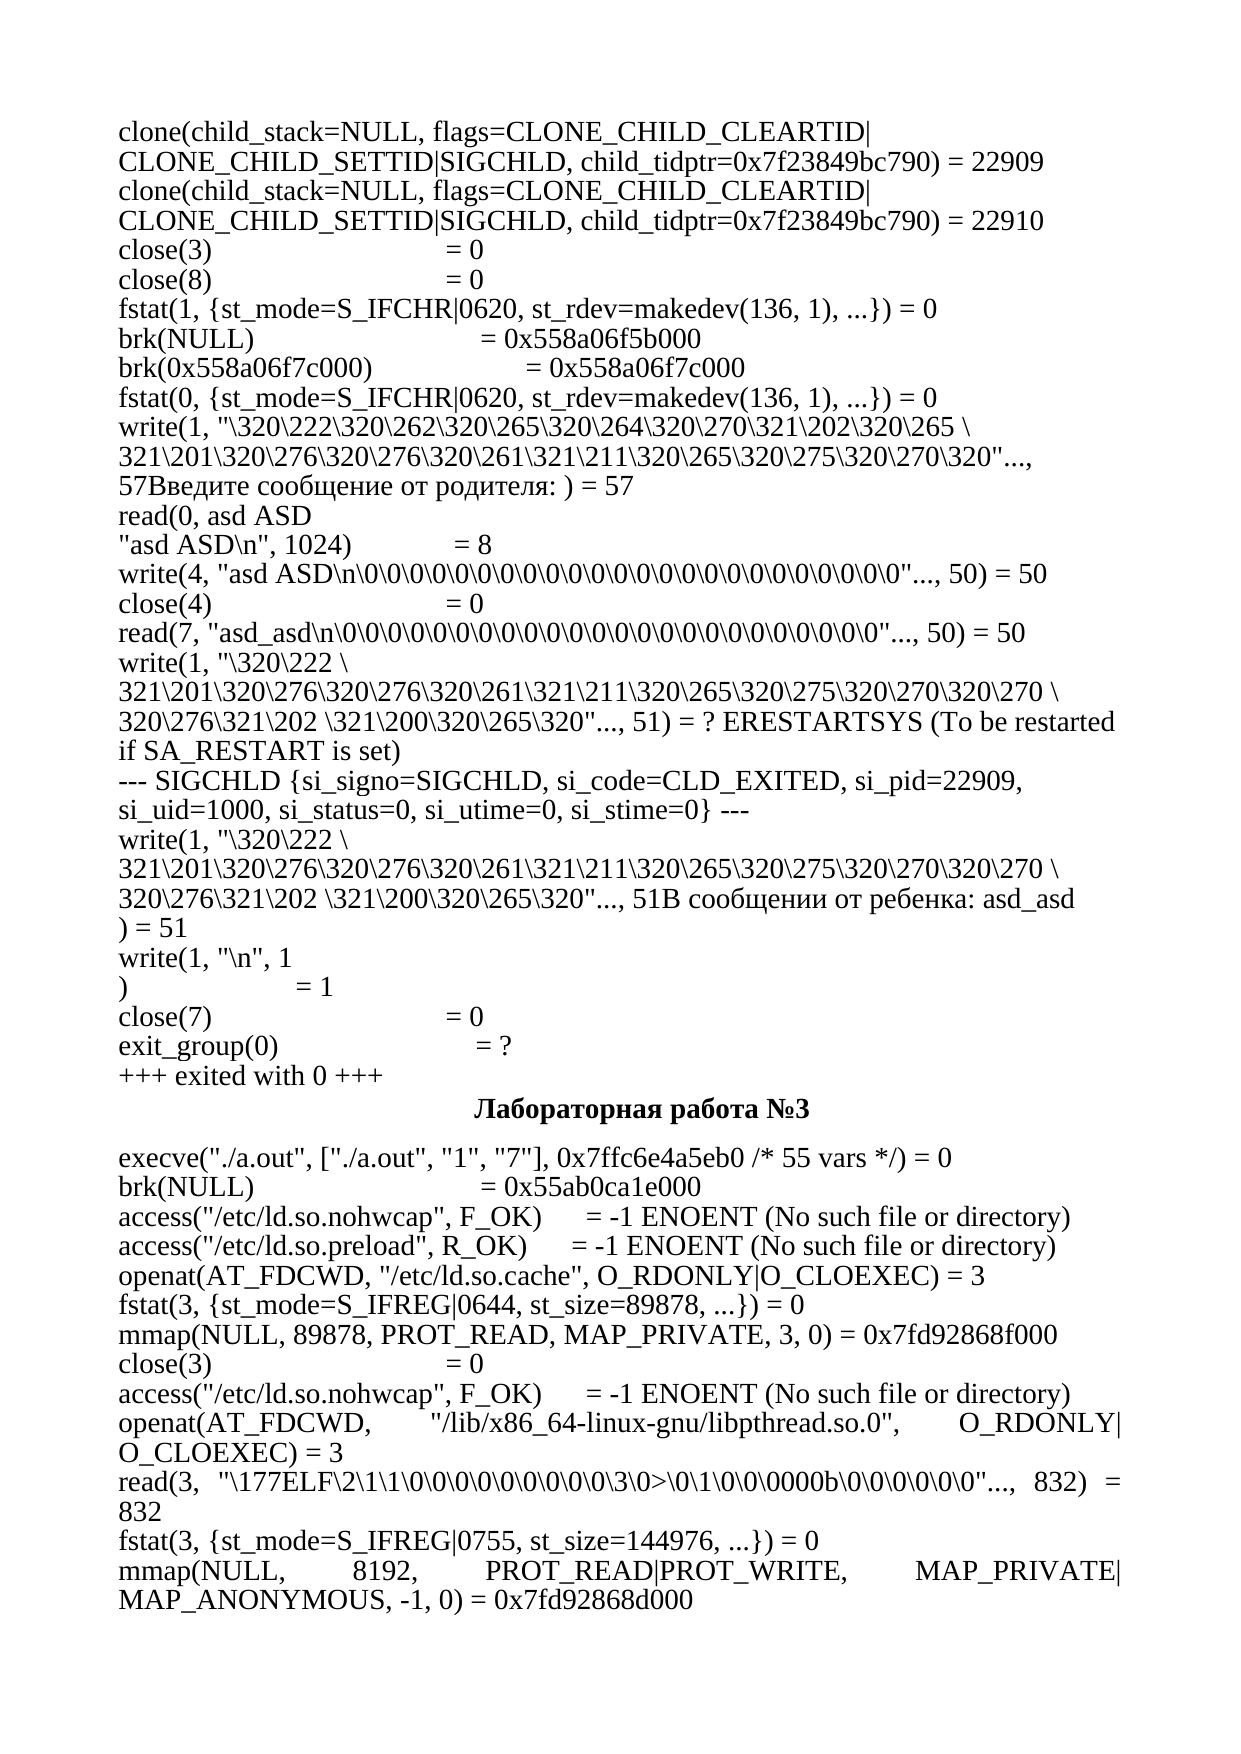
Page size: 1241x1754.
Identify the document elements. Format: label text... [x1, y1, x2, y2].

text +++ exited with 0 +++ [118, 1061, 1122, 1091]
text access("/etc/ld.so.nohwcap", F_OK) = -1 ENOENT (No such file or directory) [118, 1379, 1122, 1409]
text access("/etc/ld.so.nohwcap", F_OK) = -1 ENOENT (No such file or directory) [118, 1203, 1122, 1232]
text fstat(0, {st_mode=S_IFCHR|0620, st_rdev=makedev(136, 1), ...}) = 0 [118, 383, 1122, 413]
text clone(child_stack=NULL, flags=CLONE_CHILD_CLEARTID|CLONE_CHILD_SETTID|SIGCHLD, child_tidptr=0x7f23849bc790) = 22909 [118, 118, 1122, 177]
text write(4, "asd ASD\n\0\0\0\0\0\0\0\0\0\0\0\0\0\0\0\0\0\0\0\0\0\0\0\0"..., 50) = 50 [118, 560, 1122, 590]
text fstat(3, {st_mode=S_IFREG|0644, st_size=89878, ...}) = 0 [118, 1291, 1122, 1321]
text exit_group(0) = ? [118, 1032, 1122, 1061]
text Лабораторная работа №3 [118, 1091, 1122, 1124]
text brk(NULL) = 0x55ab0ca1e000 [118, 1173, 1122, 1203]
text read(0, asd ASD [118, 501, 1122, 531]
text ) = 1 [118, 973, 1122, 1002]
text execve("./a.out", ["./a.out", "1", "7"], 0x7ffc6e4a5eb0 /* 55 vars */) = 0 [118, 1144, 1122, 1173]
text fstat(1, {st_mode=S_IFCHR|0620, st_rdev=makedev(136, 1), ...}) = 0 [118, 295, 1122, 324]
text brk(0x558a06f7c000) = 0x558a06f7c000 [118, 354, 1122, 383]
text write(1, "\n", 1 [118, 943, 1122, 973]
text close(7) = 0 [118, 1002, 1122, 1032]
text close(4) = 0 [118, 590, 1122, 619]
text --- SIGCHLD {si_signo=SIGCHLD, si_code=CLD_EXITED, si_pid=22909, si_uid=1000, si_status=0, si_utime=0, si_stime=0} --- [118, 767, 1122, 826]
text close(3) = 0 [118, 236, 1122, 266]
text openat(AT_FDCWD, "/lib/x86_64-linux-gnu/libpthread.so.0", O_RDONLY|O_CLOEXEC) = 3 [118, 1409, 1122, 1468]
text mmap(NULL, 8192, PROT_READ|PROT_WRITE, MAP_PRIVATE|MAP_ANONYMOUS, -1, 0) = 0x7fd92868d000 [118, 1556, 1122, 1615]
text read(7, "asd_asd\n\0\0\0\0\0\0\0\0\0\0\0\0\0\0\0\0\0\0\0\0\0\0\0\0"..., 50) = 50 [118, 619, 1122, 649]
text access("/etc/ld.so.preload", R_OK) = -1 ENOENT (No such file or directory) [118, 1232, 1122, 1262]
text write(1, "\320\222 \321\201\320\276\320\276\320\261\321\211\320\265\320\275\320\270\320\270 \320\276\321\202 \321\200\320\265\320"..., 51В сообщении от ребенка: asd_asd [118, 826, 1122, 914]
text mmap(NULL, 89878, PROT_READ, MAP_PRIVATE, 3, 0) = 0x7fd92868f000 [118, 1321, 1122, 1350]
text write(1, "\320\222 \321\201\320\276\320\276\320\261\321\211\320\265\320\275\320\270\320\270 \320\276\321\202 \321\200\320\265\320"..., 51) = ? ERESTARTSYS (To be restarted if SA_RESTART is set) [118, 649, 1122, 767]
text close(3) = 0 [118, 1350, 1122, 1379]
text "asd ASD\n", 1024) = 8 [118, 531, 1122, 560]
text clone(child_stack=NULL, flags=CLONE_CHILD_CLEARTID|CLONE_CHILD_SETTID|SIGCHLD, child_tidptr=0x7f23849bc790) = 22910 [118, 177, 1122, 236]
text openat(AT_FDCWD, "/etc/ld.so.cache", O_RDONLY|O_CLOEXEC) = 3 [118, 1262, 1122, 1291]
text brk(NULL) = 0x558a06f5b000 [118, 324, 1122, 354]
text close(8) = 0 [118, 266, 1122, 295]
text read(3, "\177ELF\2\1\1\0\0\0\0\0\0\0\0\0\3\0>\0\1\0\0\0000b\0\0\0\0\0\0"..., 832) = 832 [118, 1468, 1122, 1527]
text ) = 51 [118, 914, 1122, 943]
text fstat(3, {st_mode=S_IFREG|0755, st_size=144976, ...}) = 0 [118, 1527, 1122, 1556]
text write(1, "\320\222\320\262\320\265\320\264\320\270\321\202\320\265 \321\201\320\276\320\276\320\261\321\211\320\265\320\275\320\270\320"..., 57Введите сообщение от родителя: ) = 57 [118, 413, 1122, 501]
